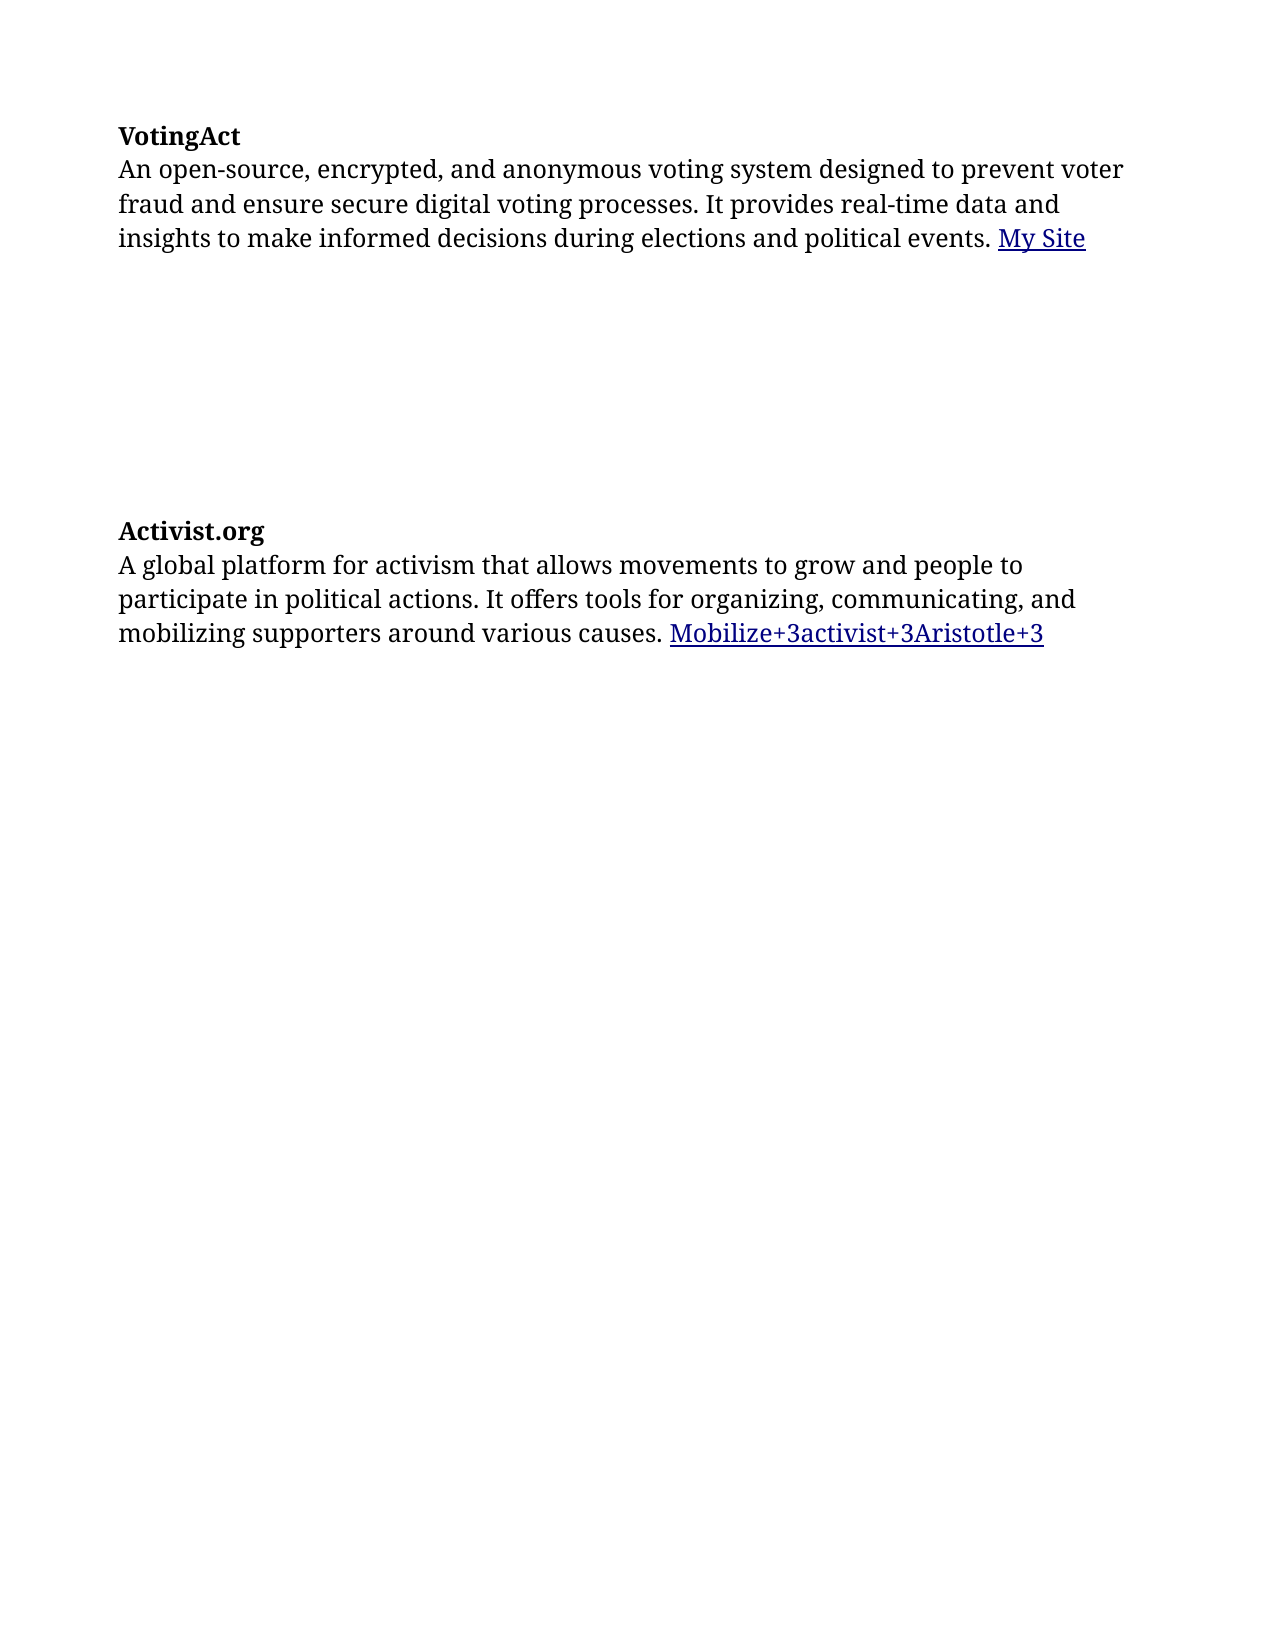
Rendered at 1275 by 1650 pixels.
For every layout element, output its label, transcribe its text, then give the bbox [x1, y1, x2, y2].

text VotingAct An open-source, encrypted, and anonymous voting system designed to prevent voter fraud and ensure secure digital voting processes. It provides real-time data and insights to make informed decisions during elections and political events. ​My Site [118, 118, 1157, 254]
text Activist.org A global platform for activism that allows movements to grow and people to participate in political actions. It offers tools for organizing, communicating, and mobilizing supporters around various causes. ​Mobilize+3activist+3Aristotle+3 [118, 514, 1157, 650]
